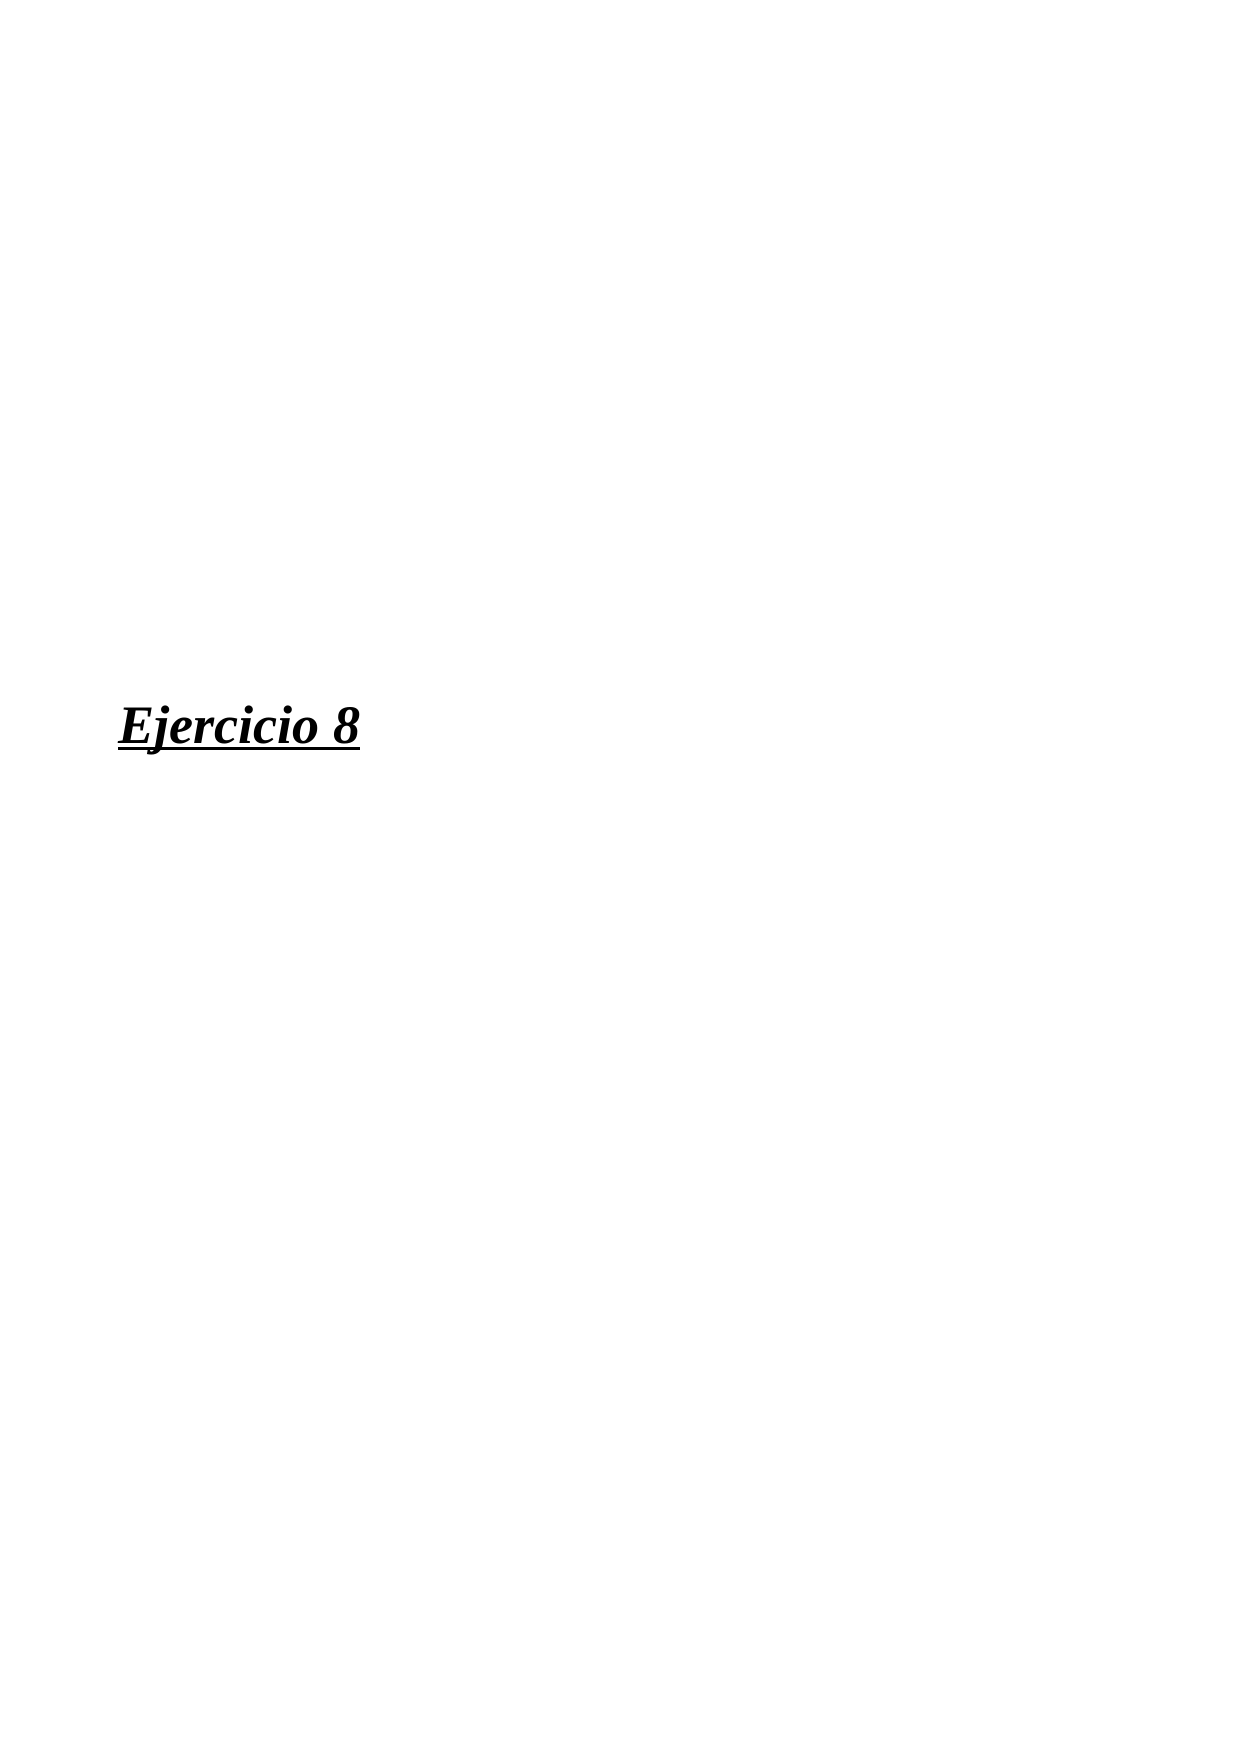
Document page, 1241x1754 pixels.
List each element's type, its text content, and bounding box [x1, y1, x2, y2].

text Ejercicio 8 [118, 693, 1122, 755]
